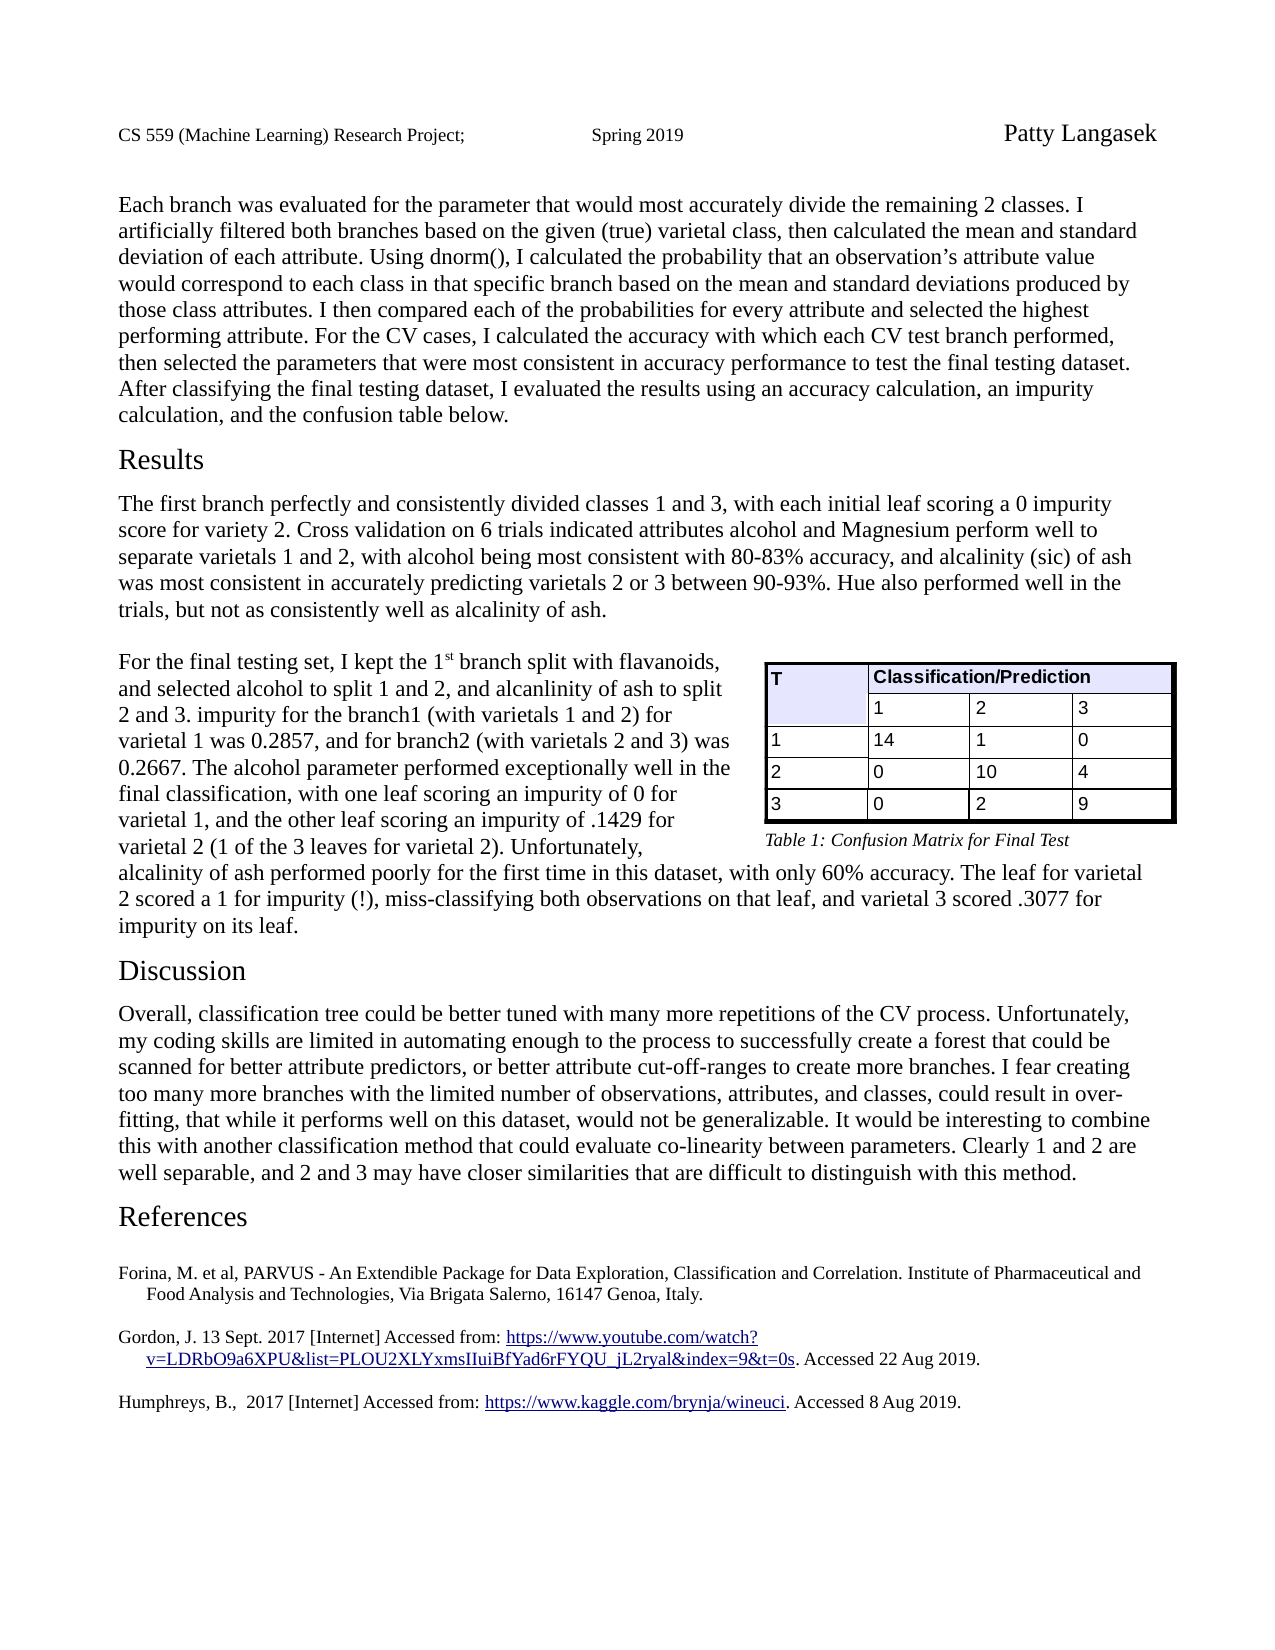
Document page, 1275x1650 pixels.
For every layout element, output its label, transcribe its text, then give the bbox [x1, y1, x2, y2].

text Table 1: Confusion Matrix for Final Test [768, 758, 868, 788]
text Table 1: Confusion Matrix for Final Test [768, 790, 867, 819]
text Table 1: Confusion Matrix for Final Test [768, 727, 868, 757]
text Table 1: Confusion Matrix for Final Test [869, 727, 969, 758]
text Table 1: Confusion Matrix for Final Test [1073, 790, 1171, 819]
text The first branch perfectly and consistently divided classes 1 and 3, with each initial leaf scoring a 0 impurity score for variety 2. Cross validation on 6 trials indicated attributes alcohol and Magnesium perform well to separate varietals 1 and 2, with alcohol being most consistent with 80-83% accuracy, and alcalinity (sic) of ash was most consistent in accurately predicting varietals 2 or 3 between 90-93%. Hue also performed well in the trials, but not as consistently well as alcalinity of ash. [118, 490, 1157, 622]
text References [118, 1199, 1157, 1233]
text Table 1: Confusion Matrix for Final Test [869, 694, 969, 726]
text Discussion [118, 953, 1157, 986]
text Table 1: Confusion Matrix for Final Test [1073, 759, 1171, 788]
text Table 1: Confusion Matrix for Final Test [764, 824, 1177, 850]
text Table 1: Confusion Matrix for Final Test [1073, 727, 1171, 758]
text For the final testing set, I kept the 1st branch split with flavanoids, and selected alcohol to split 1 and 2, and alcanlinity of ash to split 2 and 3. impurity for the branch1 (with varietals 1 and 2) for varietal 1 was 0.2857, and for branch2 (with varietals 2 and 3) was 0.2667. The alcohol parameter performed exceptionally well in the final classification, with one leaf scoring an impurity of 0 for varietal 1, and the other leaf scoring an impurity of .1429 for varietal 2 (1 of the 3 leaves for varietal 2). Unfortunately, alcalinity of ash performed poorly for the first time in this dataset, with only 60% accuracy. The leaf for varietal 2 scored a 1 for impurity (!), miss-classifying both observations on that leaf, and varietal 3 scored .3077 for impurity on its leaf. [118, 648, 1177, 938]
text Results [118, 442, 1157, 476]
text Humphreys, B., 2017 [Internet] Accessed from: https://www.kaggle.com/brynja/wineuci. Accessed 8 Aug 2019. [118, 1391, 1157, 1413]
text Overall, classification tree could be better tuned with many more repetitions of the CV process. Unfortunately, my coding skills are limited in automating enough to the process to successfully create a forest that could be scanned for better attribute predictors, or better attribute cut-off-ranges to create more branches. I fear creating too many more branches with the limited number of observations, attributes, and classes, could result in over-fitting, that while it performs well on this dataset, would not be generalizable. It would be interesting to combine this with another classification method that could evaluate co-linearity between parameters. Clearly 1 and 2 are well separable, and 2 and 3 may have closer similarities that are difficult to distinguish with this method. [118, 1001, 1157, 1185]
text Table 1: Confusion Matrix for Final Test [970, 790, 1072, 819]
text Forina, M. et al, PARVUS - An Extendible Package for Data Exploration, Classification and Correlation. Institute of Pharmaceutical and Food Analysis and Technologies, Via Brigata Salerno, 16147 Genoa, Italy. [118, 1262, 1157, 1305]
text Gordon, J. 13 Sept. 2017 [Internet] Accessed from: https://www.youtube.com/watch?v=LDRbO9a6XPU&list=PLOU2XLYxmsIIuiBfYad6rFYQU_jL2ryal&index=9&t=0s. Accessed 22 Aug 2019. [118, 1326, 1157, 1369]
text Table 1: Confusion Matrix for Final Test [869, 759, 969, 788]
text Table 1: Confusion Matrix for Final Test [970, 759, 1072, 788]
text Table 1: Confusion Matrix for Final Test [1073, 694, 1171, 726]
text Table 1: Confusion Matrix for Final Test [868, 790, 968, 819]
text Table 1: Confusion Matrix for Final Test [970, 694, 1072, 726]
text Table 1: Confusion Matrix for Final Test [970, 727, 1072, 758]
text Each branch was evaluated for the parameter that would most accurately divide the remaining 2 classes. I artificially filtered both branches based on the given (true) varietal class, then calculated the mean and standard deviation of each attribute. Using dnorm(), I calculated the probability that an observation’s attribute value would correspond to each class in that specific branch based on the mean and standard deviations produced by those class attributes. I then compared each of the probabilities for every attribute and selected the highest performing attribute. For the CV cases, I calculated the accuracy with which each CV test branch performed, then selected the parameters that were most consistent in accuracy performance to test the final testing dataset. After classifying the final testing dataset, I evaluated the results using an accuracy calculation, an impurity calculation, and the confusion table below. [118, 191, 1157, 428]
